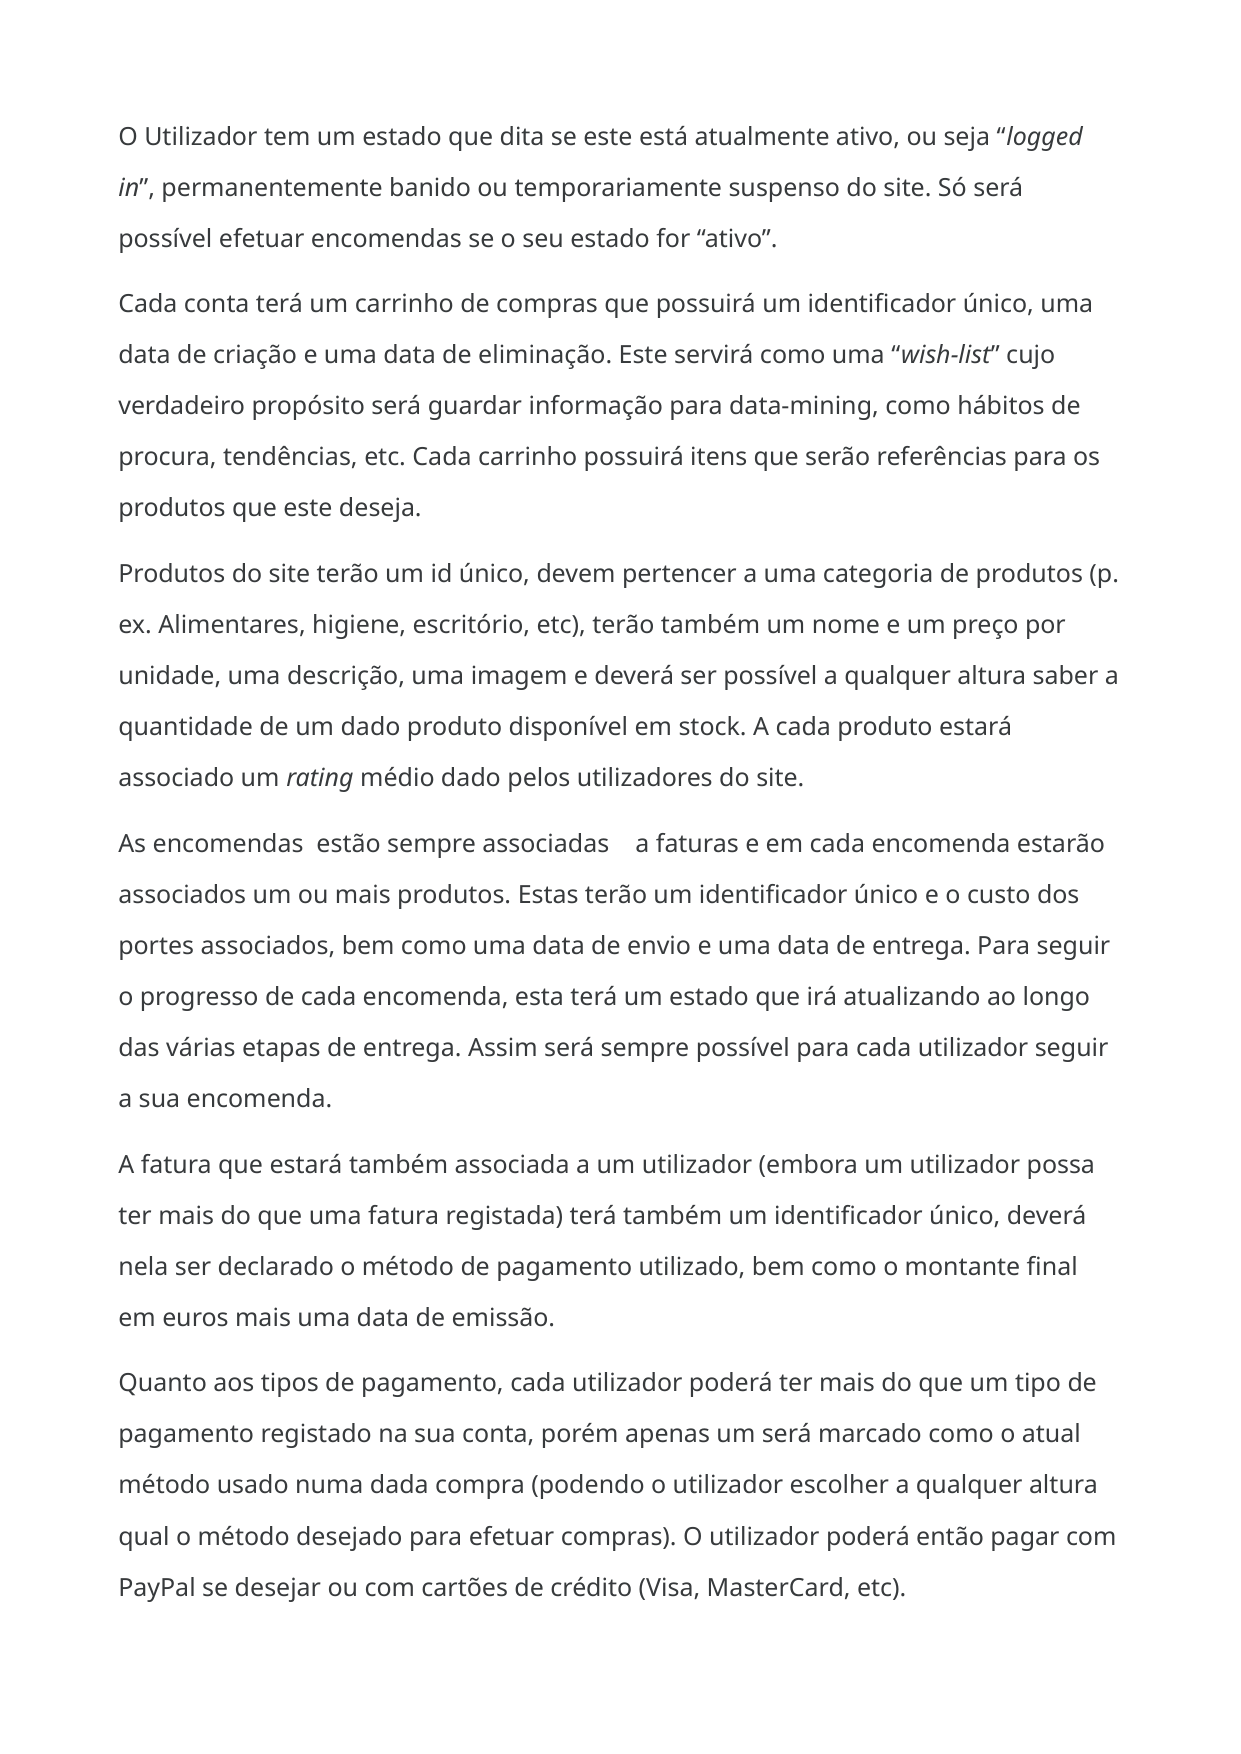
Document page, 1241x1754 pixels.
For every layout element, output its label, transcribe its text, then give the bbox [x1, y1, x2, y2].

text As encomendas estão sempre associadas a faturas e em cada encomenda estarão associados um ou mais produtos. Estas terão um identificador único e o custo dos portes associados, bem como uma data de envio e uma data de entrega. Para seguir o progresso de cada encomenda, esta terá um estado que irá atualizando ao longo das várias etapas de entrega. Assim será sempre possível para cada utilizador seguir a sua encomenda. [118, 825, 1122, 1115]
text Cada conta terá um carrinho de compras que possuirá um identificador único, uma data de criação e uma data de eliminação. Este servirá como uma “wish-list” cujo verdadeiro propósito será guardar informação para data-mining, como hábitos de procura, tendências, etc. Cada carrinho possuirá itens que serão referências para os produtos que este deseja. [118, 286, 1122, 524]
text A fatura que estará também associada a um utilizador (embora um utilizador possa ter mais do que uma fatura registada) terá também um identificador único, deverá nela ser declarado o método de pagamento utilizado, bem como o montante final em euros mais uma data de emissão. [118, 1146, 1122, 1333]
text O Utilizador tem um estado que dita se este está atualmente ativo, ou seja “logged in”, permanentemente banido ou temporariamente suspenso do site. Só será possível efetuar encomendas se o seu estado for “ativo”. [118, 118, 1122, 254]
text Produtos do site terão um id único, devem pertencer a uma categoria de produtos (p. ex. Alimentares, higiene, escritório, etc), terão também um nome e um preço por unidade, uma descrição, uma imagem e deverá ser possível a qualquer altura saber a quantidade de um dado produto disponível em stock. A cada produto estará associado um rating médio dado pelos utilizadores do site. [118, 556, 1122, 794]
text Quanto aos tipos de pagamento, cada utilizador poderá ter mais do que um tipo de pagamento registado na sua conta, porém apenas um será marcado como o atual método usado numa dada compra (podendo o utilizador escolher a qualquer altura qual o método desejado para efetuar compras). O utilizador poderá então pagar com PayPal se desejar ou com cartões de crédito (Visa, MasterCard, etc). [118, 1365, 1122, 1603]
